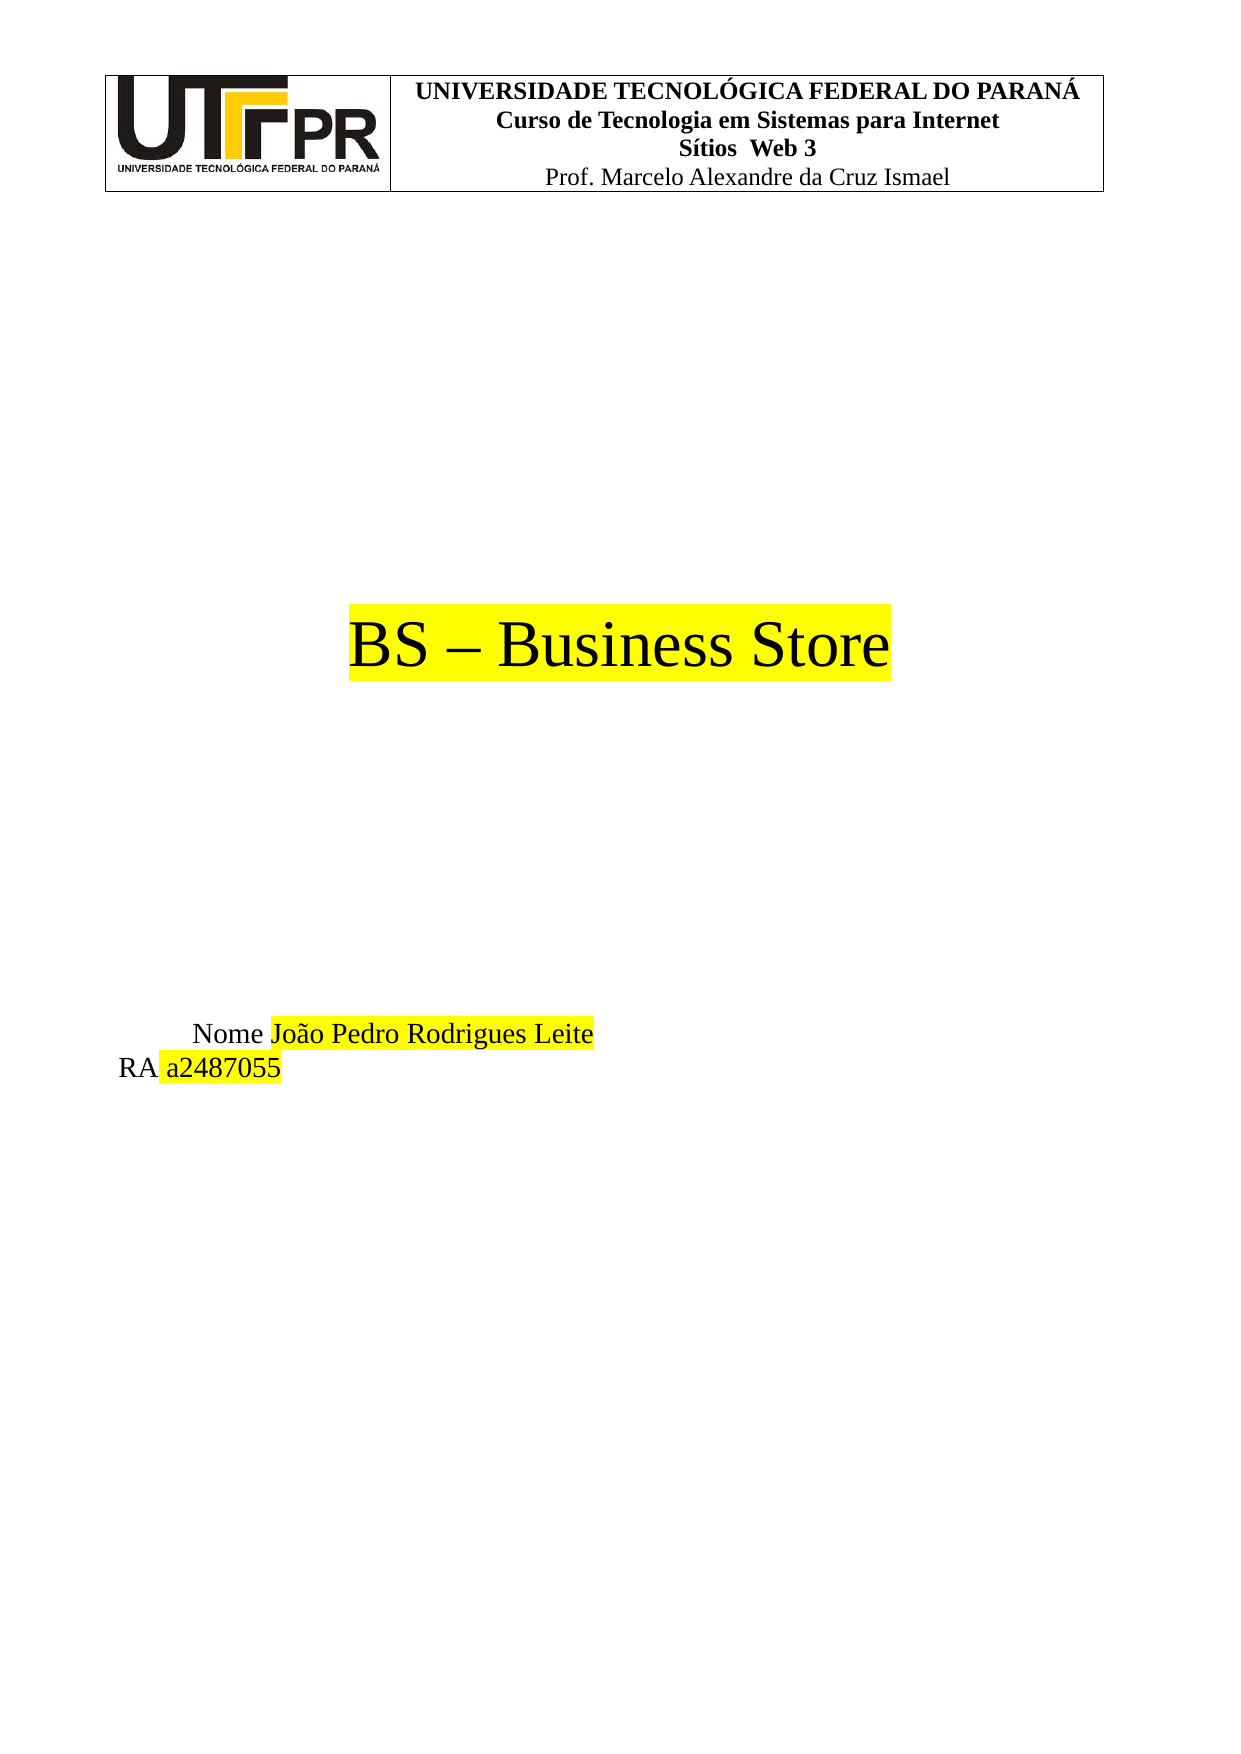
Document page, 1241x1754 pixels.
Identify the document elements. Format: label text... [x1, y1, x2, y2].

table_header UNIVERSIDADE TECNOLÓGICA FEDERAL DO PARANÁ Curso de Tecnologia em Sistemas para Internet Sítios Web 3 Prof. Marcelo Alexandre da Cruz Ismael [391, 76, 1103, 191]
text BS – Business Store [118, 604, 1122, 681]
text Nome João Pedro Rodrigues Leite [118, 1016, 1122, 1050]
table_header [106, 76, 390, 191]
text RA a2487055 [118, 1050, 1122, 1083]
